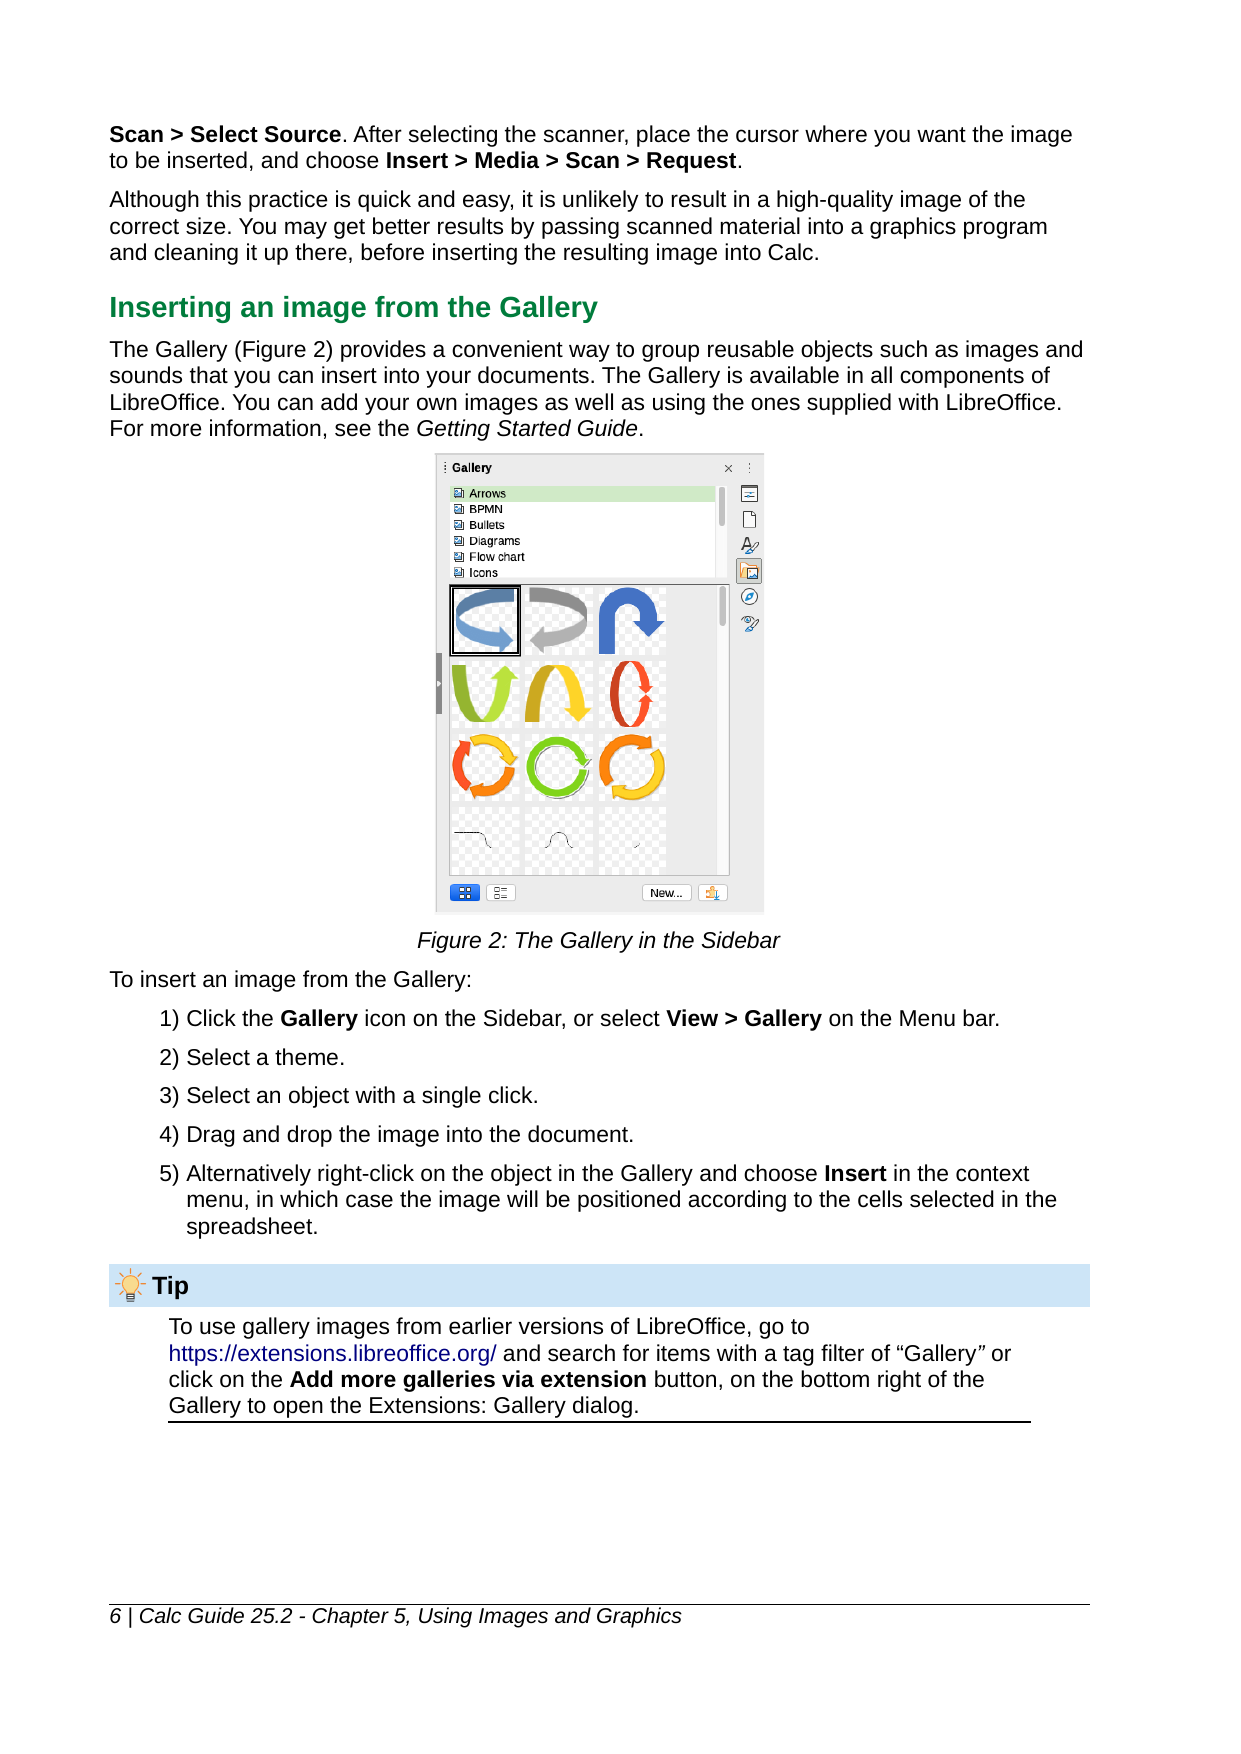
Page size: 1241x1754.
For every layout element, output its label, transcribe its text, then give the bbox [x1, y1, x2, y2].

text To use gallery images from earlier versions of LibreOffice, go to https://extensions.libreoffice.org/ and search for items with a tag filter of “Gallery” or click on the Add more galleries via extension button, on the bottom right of the Gallery to open the Extensions: Gallery dialog. [168, 1313, 1031, 1421]
subtitle Tip [109, 1264, 1090, 1307]
list Alternatively right-click on the object in the Gallery and choose Insert in the context menu, in which case the image will be positioned according to the cells selected in the spreadsheet. [186, 1160, 1090, 1239]
subtitle Inserting an image from the Gallery [109, 290, 1090, 324]
list Select a theme. [186, 1043, 1090, 1070]
picture [434, 453, 765, 915]
list Select an object with a single click. [186, 1082, 1090, 1109]
text Scan > Select Source. After selecting the scanner, place the cursor where you want the image to be inserted, and choose Insert > Media > Scan > Request. [109, 121, 1090, 174]
text The Gallery (Figure 2) provides a convenient way to group reusable objects such as images and sounds that you can insert into your documents. The Gallery is available in all components of LibreOffice. You can add your own images as well as using the ones supplied with LibreOffice. For more information, see the Getting Started Guide. [109, 336, 1090, 441]
list Click the Gallery icon on the Sidebar, or select View > Gallery on the Menu bar. [186, 1005, 1090, 1031]
list Drag and drop the image into the document. [186, 1121, 1090, 1148]
list To insert an image from the Gallery: [109, 966, 1090, 992]
text Figure 2: The Gallery in the Sidebar [417, 927, 782, 953]
text Although this practice is quick and easy, it is unlikely to result in a high-quality image of the correct size. You may get better results by passing scanned material into a graphics program and cleaning it up there, before inserting the resulting image into Calc. [109, 186, 1090, 265]
